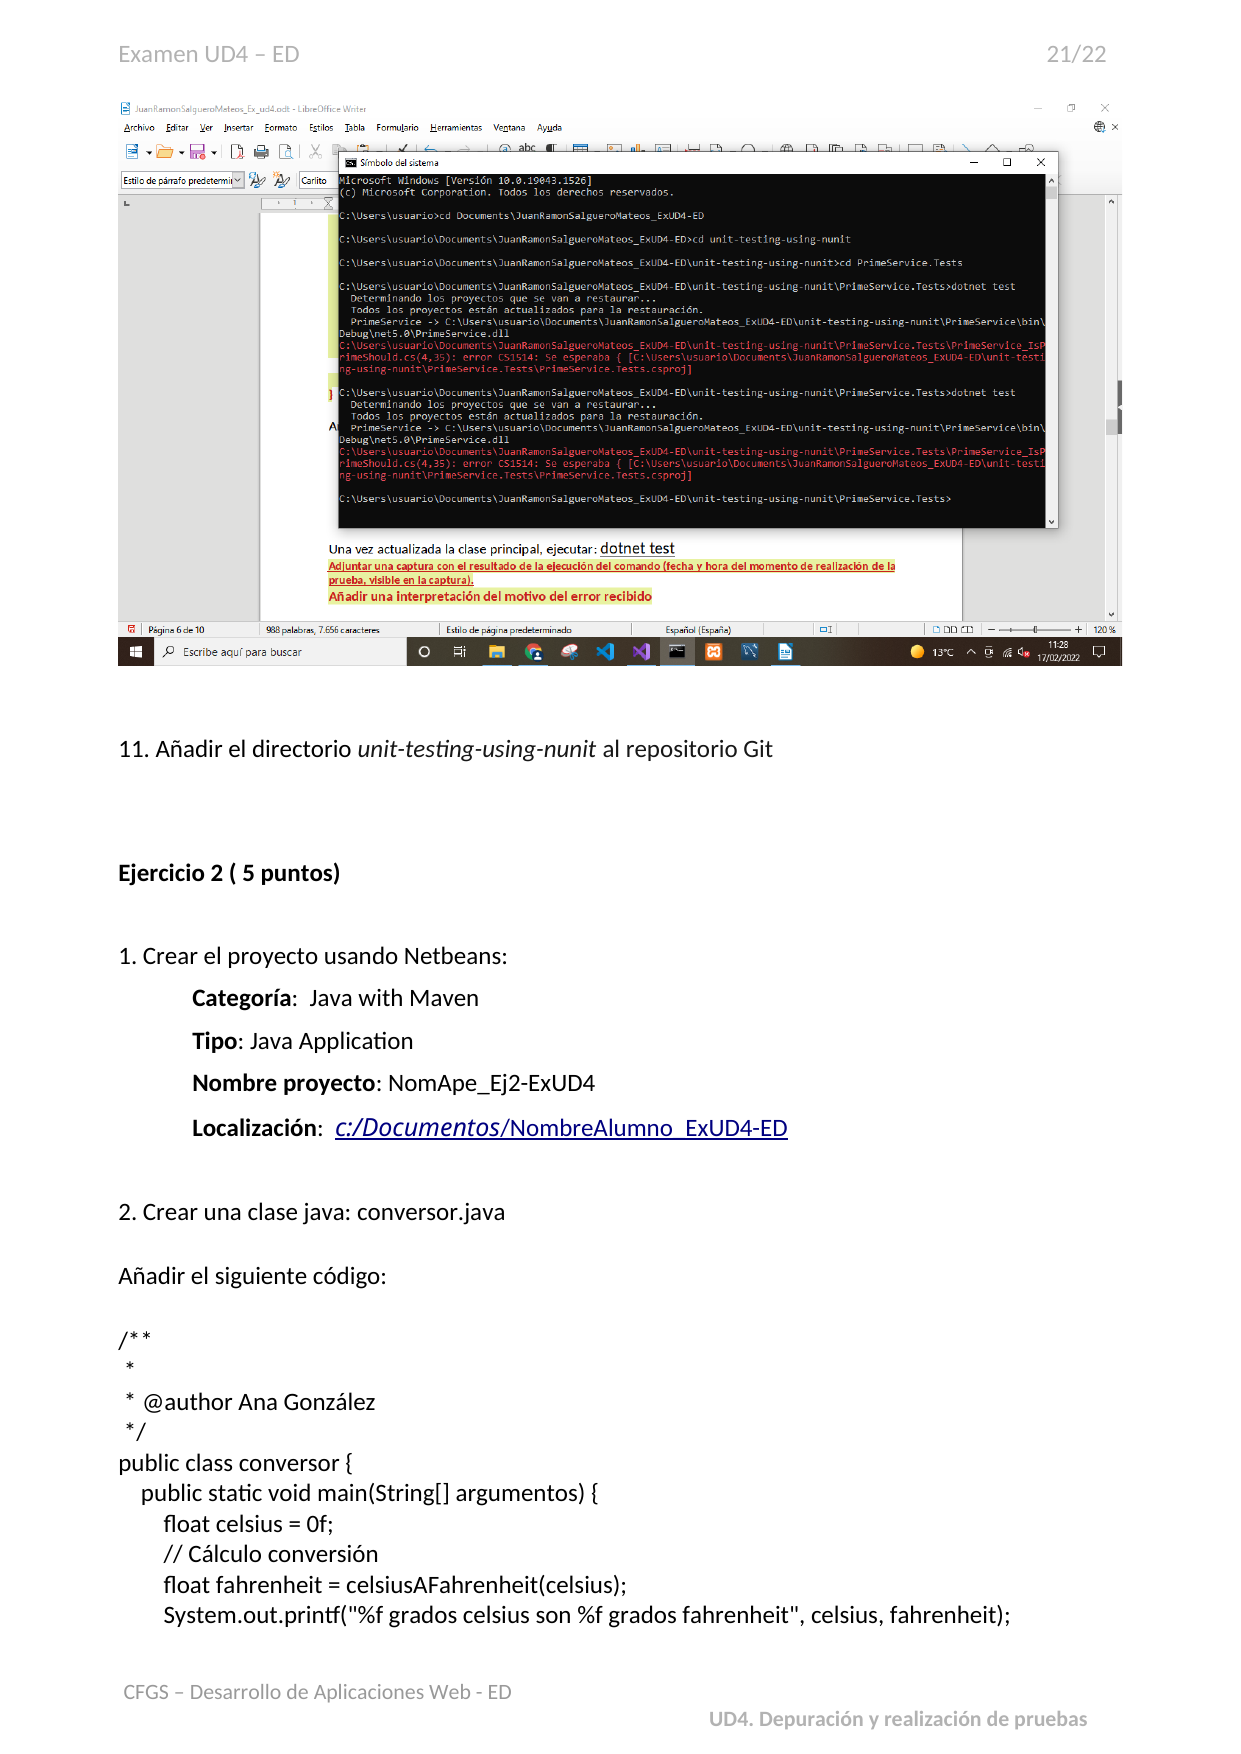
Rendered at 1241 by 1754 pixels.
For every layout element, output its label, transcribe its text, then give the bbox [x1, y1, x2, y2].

text Tipo: Java Application [118, 1025, 1122, 1055]
subtitle Ejercicio 2 ( 5 puntos) [118, 857, 1122, 888]
text Localización: c:/Documentos/NombreAlumno_ExUD4-ED [118, 1110, 1122, 1144]
text 11. Añadir el directorio unit-testing-using-nunit al repositorio Git [118, 733, 1122, 764]
text 1. Crear el proyecto usando Netbeans: [118, 940, 1122, 971]
text // Cálculo conversión [118, 1538, 1122, 1569]
text public static void main(String[] argumentos) { [118, 1477, 1122, 1508]
text public class conversor { [118, 1447, 1122, 1477]
text float celsius = 0f; [118, 1508, 1122, 1538]
text /** [118, 1325, 1122, 1355]
text Nombre proyecto: NomApe_Ej2-ExUD4 [118, 1067, 1122, 1098]
text Categoría: Java with Maven [118, 982, 1122, 1013]
text float fahrenheit = celsiusAFahrenheit(celsius); [118, 1569, 1122, 1599]
text * @author Ana González [118, 1386, 1122, 1416]
text Añadir el siguiente código: [118, 1260, 1122, 1291]
text System.out.printf("%f grados celsius son %f grados fahrenheit", celsius, fahrenheit); [118, 1599, 1122, 1630]
text 2. Crear una clase java: conversor.java [118, 1196, 1122, 1226]
text */ [118, 1416, 1122, 1447]
picture [118, 101, 1123, 666]
text * [118, 1355, 1122, 1386]
